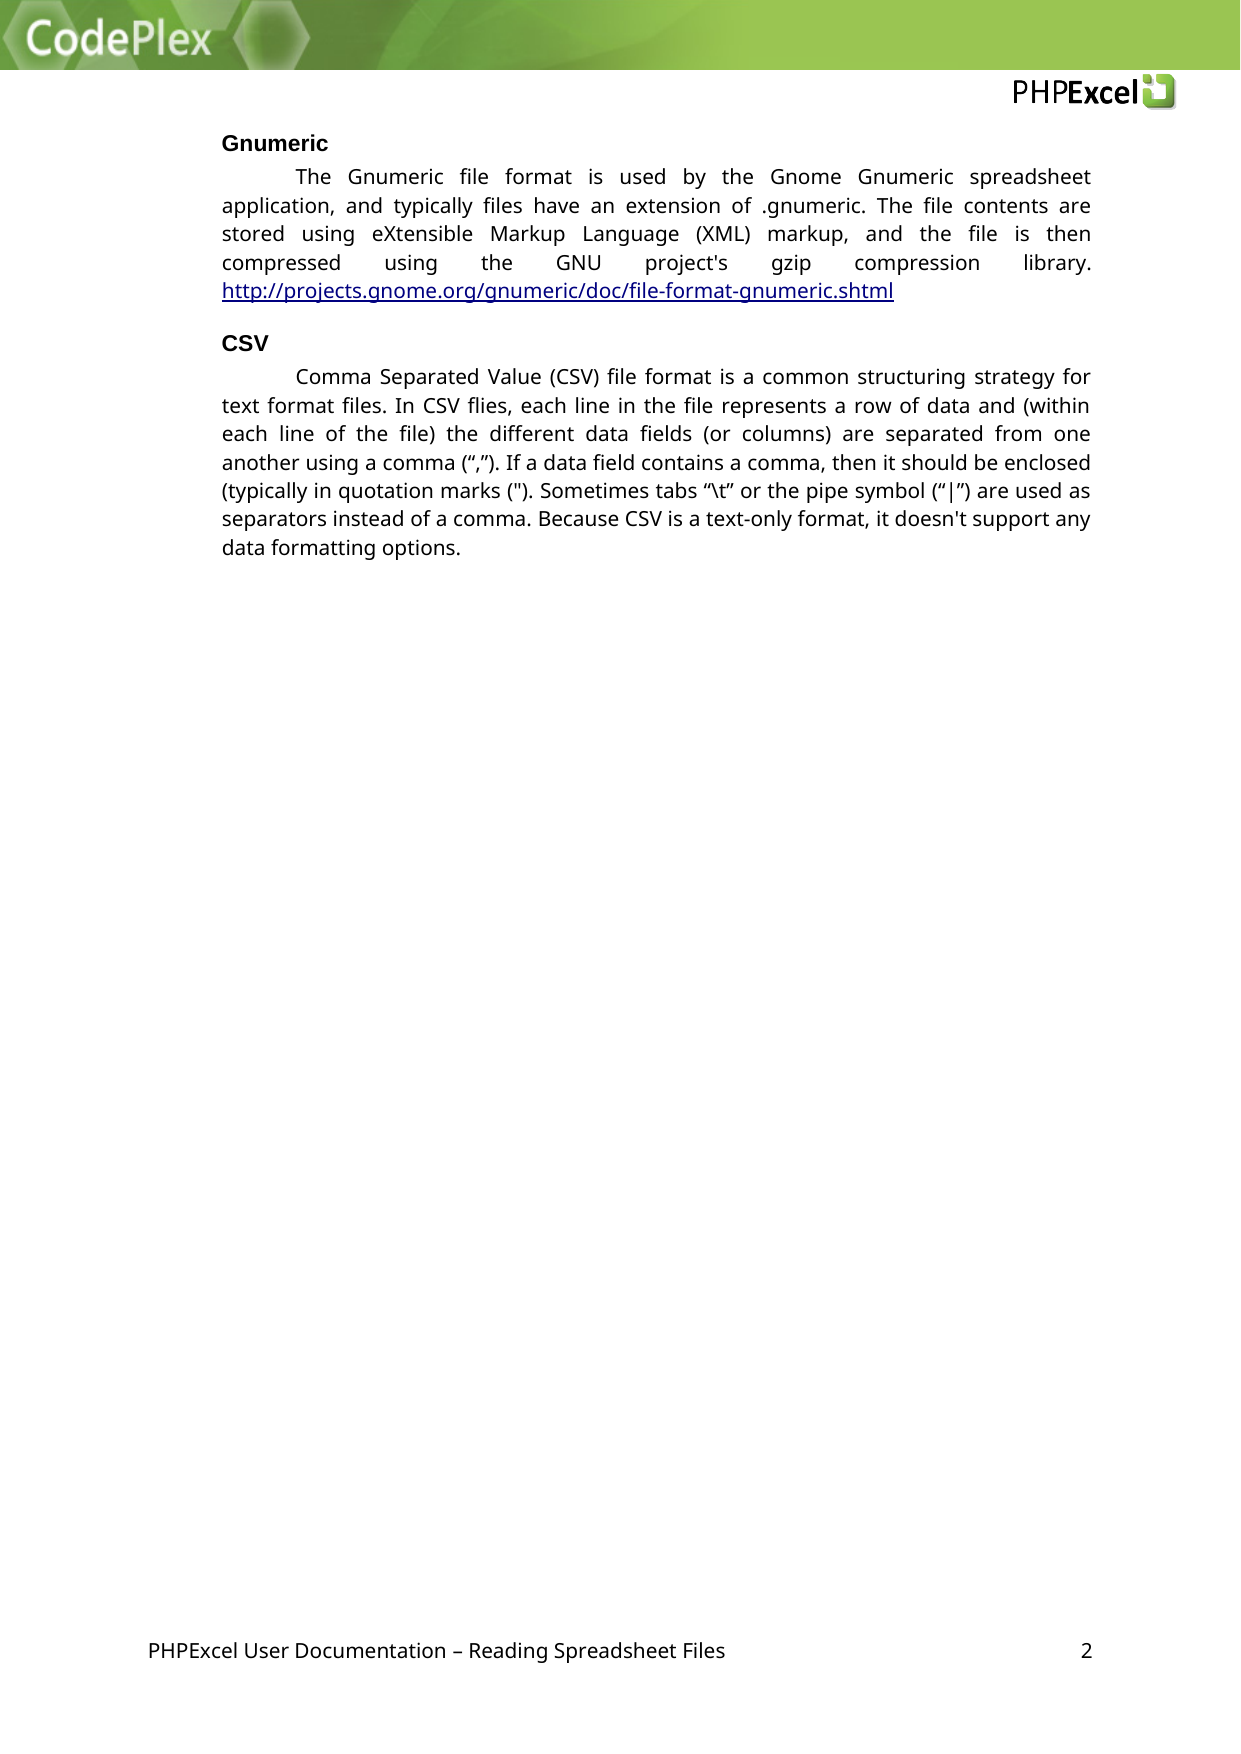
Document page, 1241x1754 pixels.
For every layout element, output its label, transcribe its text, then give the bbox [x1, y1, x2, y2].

subtitle Gnumeric [221, 130, 1092, 156]
subtitle CSV [221, 330, 1092, 356]
text Comma Separated Value (CSV) file format is a common structuring strategy for text format files. In CSV flies, each line in the file represents a row of data and (within each line of the file) the different data fields (or columns) are separated from one another using a comma (“,”). If a data field contains a comma, then it should be enclosed (typically in quotation marks ("). Sometimes tabs “\t” or the pipe symbol (“|”) are used as separators instead of a comma. Because CSV is a text-only format, it doesn't support any data formatting options. [222, 362, 1092, 561]
text The Gnumeric file format is used by the Gnome Gnumeric spreadsheet application, and typically files have an extension of .gnumeric. The file contents are stored using eXtensible Markup Language (XML) markup, and the file is then compressed using the GNU project's gzip compression library. http://projects.gnome.org/gnumeric/doc/file-format-gnumeric.shtml [222, 162, 1092, 305]
